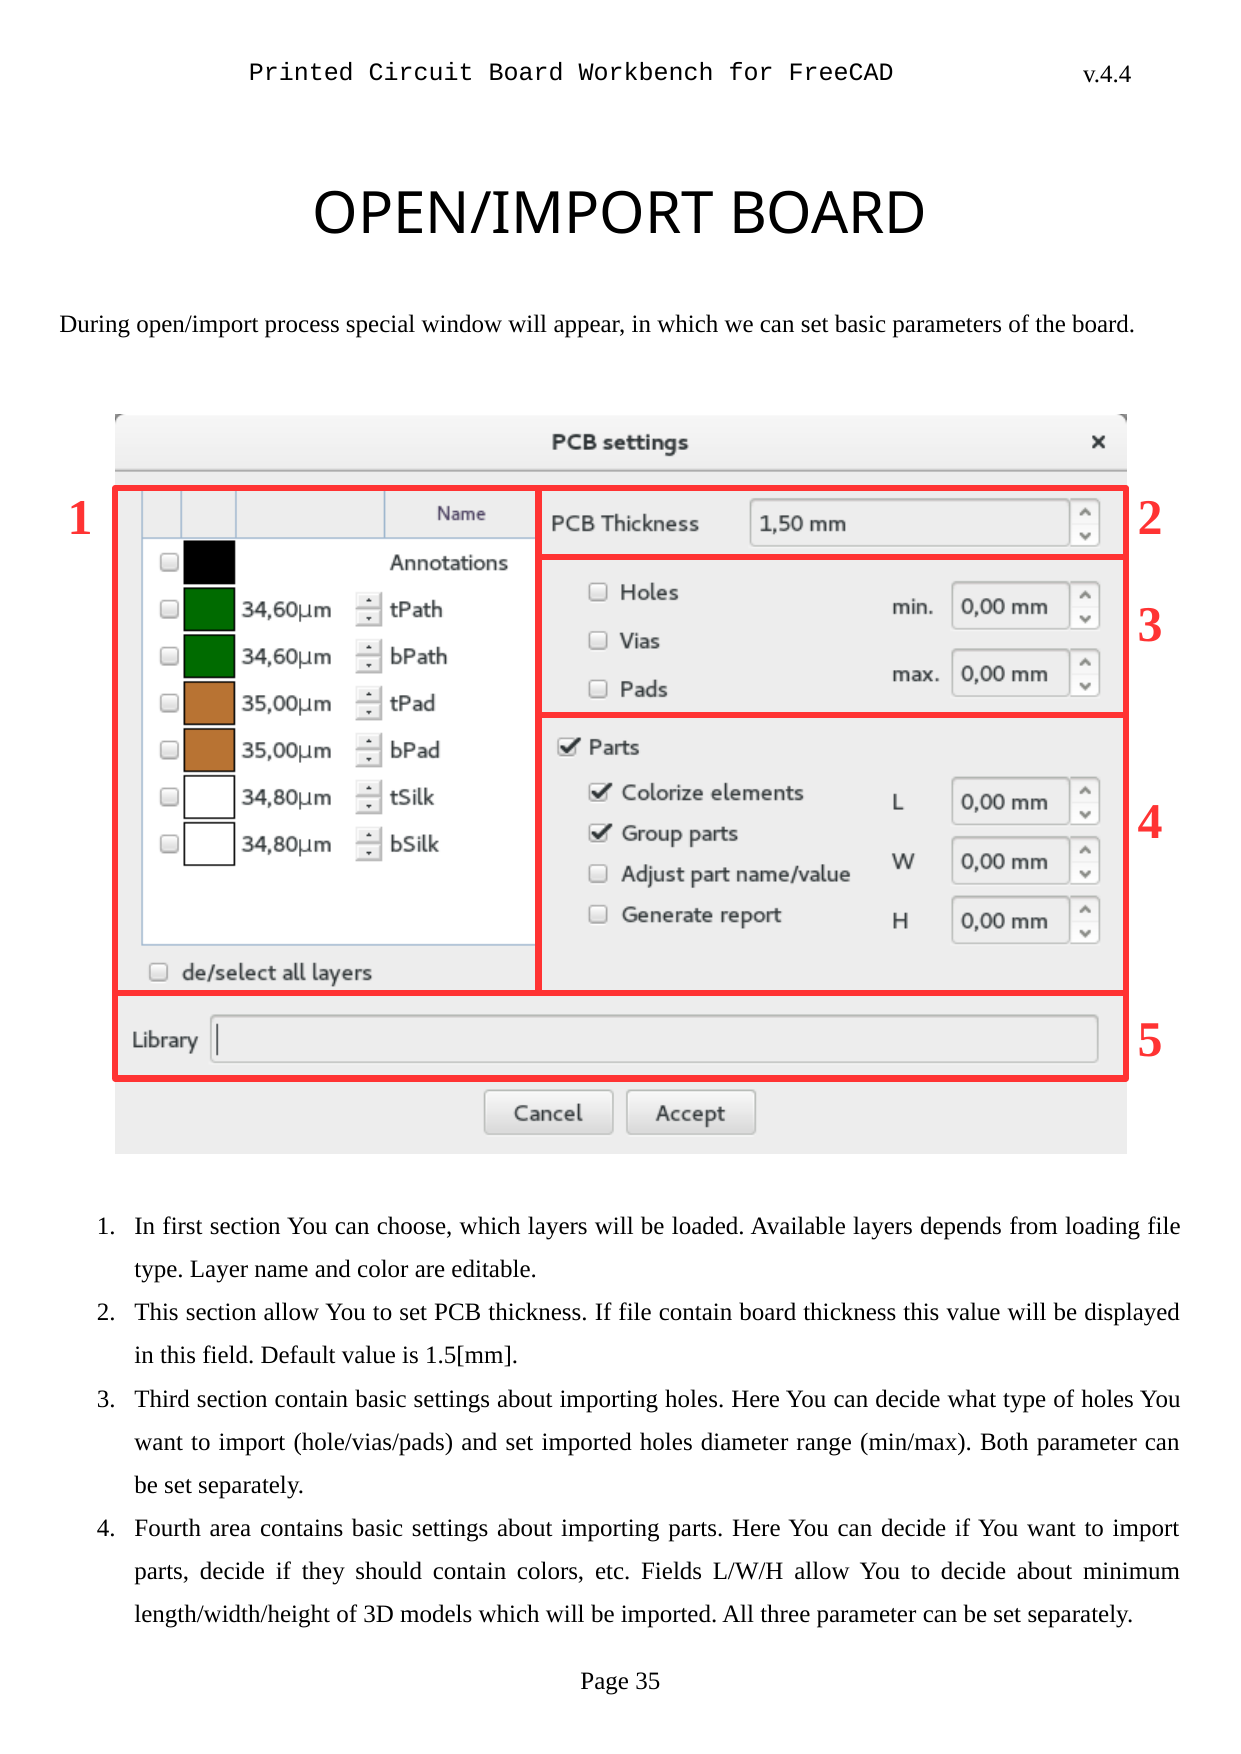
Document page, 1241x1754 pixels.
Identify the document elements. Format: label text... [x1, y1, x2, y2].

picture [118, 491, 535, 990]
picture [542, 718, 1123, 990]
picture [115, 1082, 1127, 1154]
list This section allow You to set PCB thickness. If file contain board thickness this value will be displayed in this field. Default value is 1.5[mm]. [97, 1297, 1181, 1369]
picture [118, 996, 1123, 1075]
picture [542, 560, 1123, 712]
list Third section contain basic settings about importing holes. Here You can decide what type of holes You want to import (hole/vias/pads) and set imported holes diameter range (min/max). Both parameter can be set separately. [97, 1384, 1181, 1499]
picture [115, 414, 1127, 485]
subtitle Open/Import board [59, 171, 1181, 250]
text During open/import process special window will appear, in which we can set basic parameters of the board. [59, 309, 1181, 338]
picture [542, 491, 1123, 554]
list In first section You can choose, which layers will be loaded. Available layers depends from loading file type. Layer name and color are editable. [97, 1211, 1181, 1283]
list Fourth area contains basic settings about importing parts. Here You can decide if You want to import parts, decide if they should contain colors, etc. Fields L/W/H allow You to decide about minimum length/width/height of 3D models which will be imported. All three parameter can be set separately. [97, 1513, 1181, 1628]
